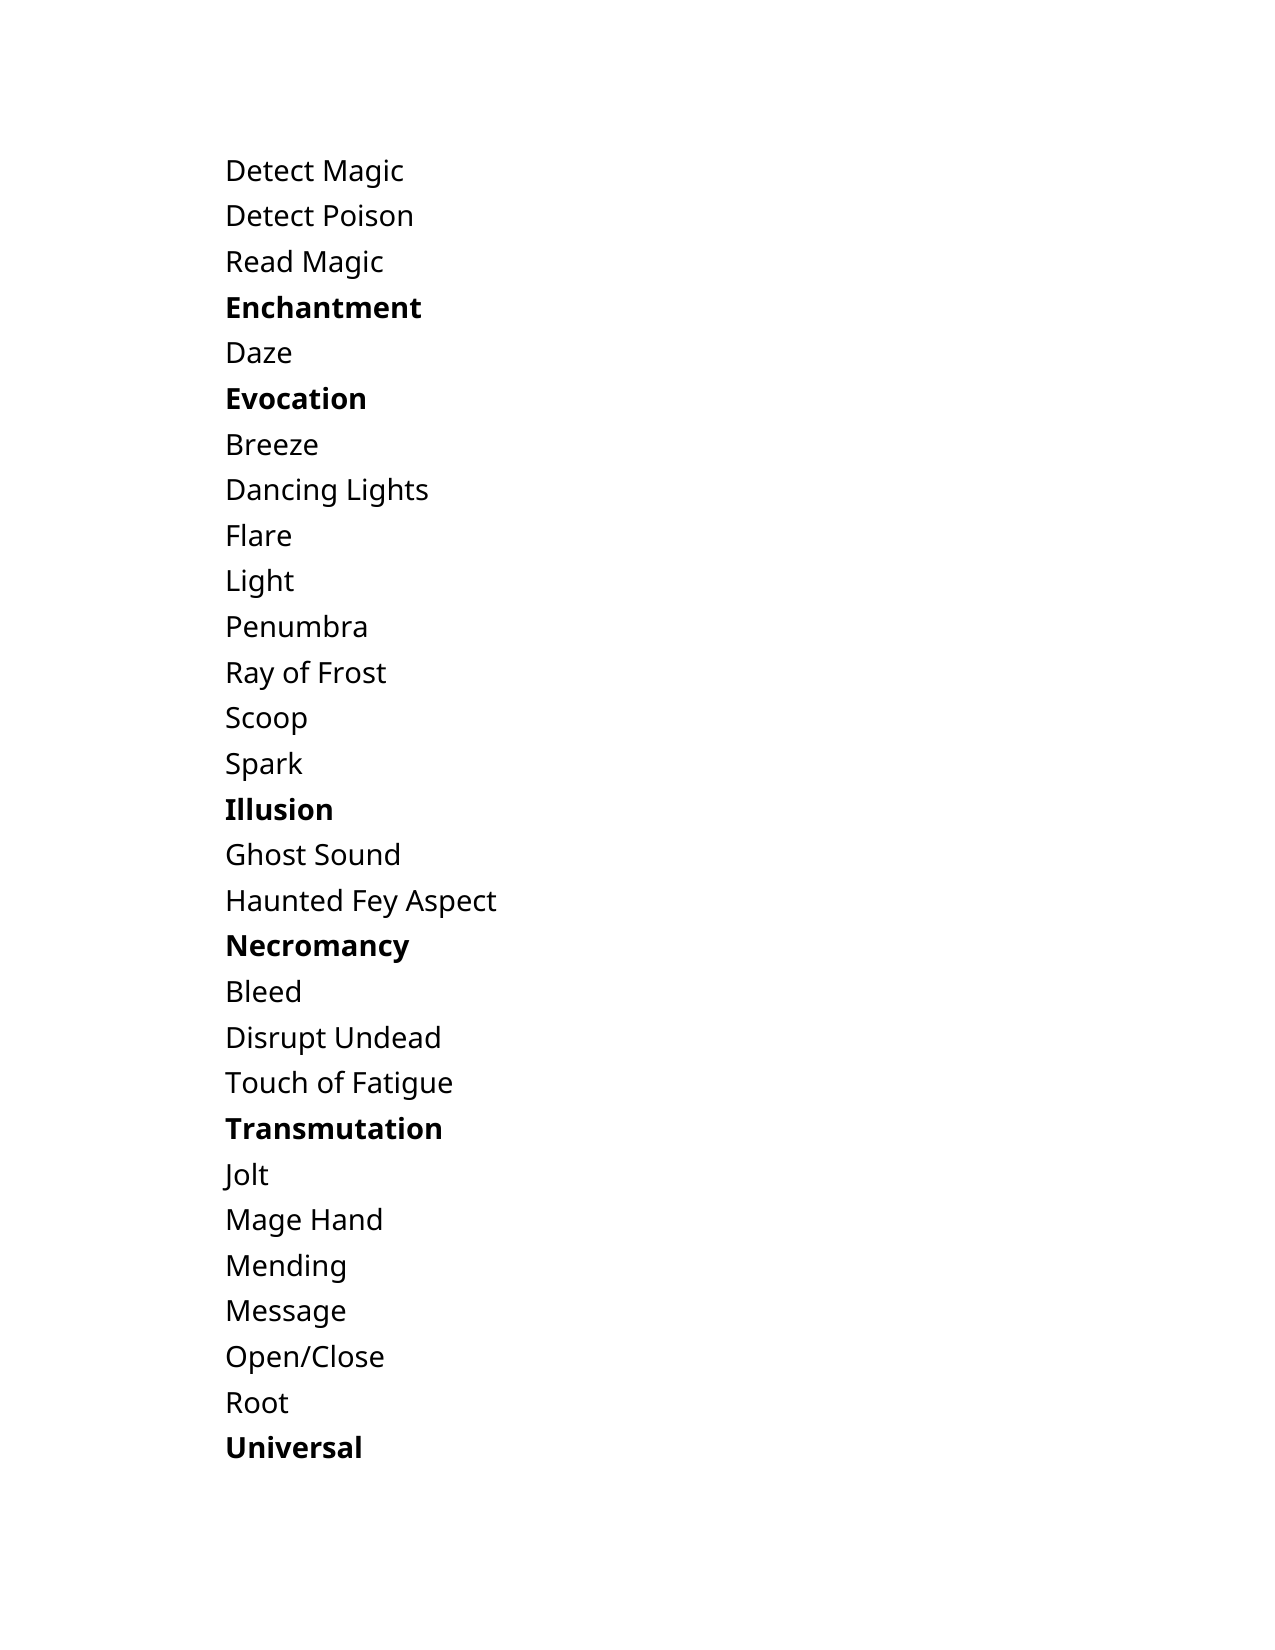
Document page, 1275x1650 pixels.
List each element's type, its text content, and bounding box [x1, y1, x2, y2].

text Touch of Fatigue [225, 1062, 1125, 1102]
text Scoop [225, 697, 1125, 737]
text Read Magic [225, 241, 1125, 281]
text Breeze [225, 424, 1125, 463]
text Transmutation [225, 1108, 1125, 1148]
text Penumbra [225, 606, 1125, 646]
text Universal [225, 1427, 1125, 1467]
text Ray of Frost [225, 652, 1125, 692]
text Ghost Sound [225, 834, 1125, 874]
text Dancing Lights [225, 469, 1125, 509]
text Root [225, 1382, 1125, 1422]
text Mage Hand [225, 1199, 1125, 1239]
text Flare [225, 515, 1125, 555]
text Open/Close [225, 1336, 1125, 1376]
text Jolt [225, 1154, 1125, 1193]
text Spark [225, 743, 1125, 783]
text Necromancy [225, 926, 1125, 965]
text Disrupt Undead [225, 1017, 1125, 1057]
text Illusion [225, 789, 1125, 828]
text Detect Poison [225, 196, 1125, 235]
text Message [225, 1291, 1125, 1330]
text Daze [225, 332, 1125, 372]
text Haunted Fey Aspect [225, 880, 1125, 920]
text Enchantment [225, 287, 1125, 327]
text Light [225, 561, 1125, 600]
text Evocation [225, 378, 1125, 418]
text Bleed [225, 971, 1125, 1011]
text Detect Magic [225, 150, 1125, 190]
text Mending [225, 1245, 1125, 1285]
